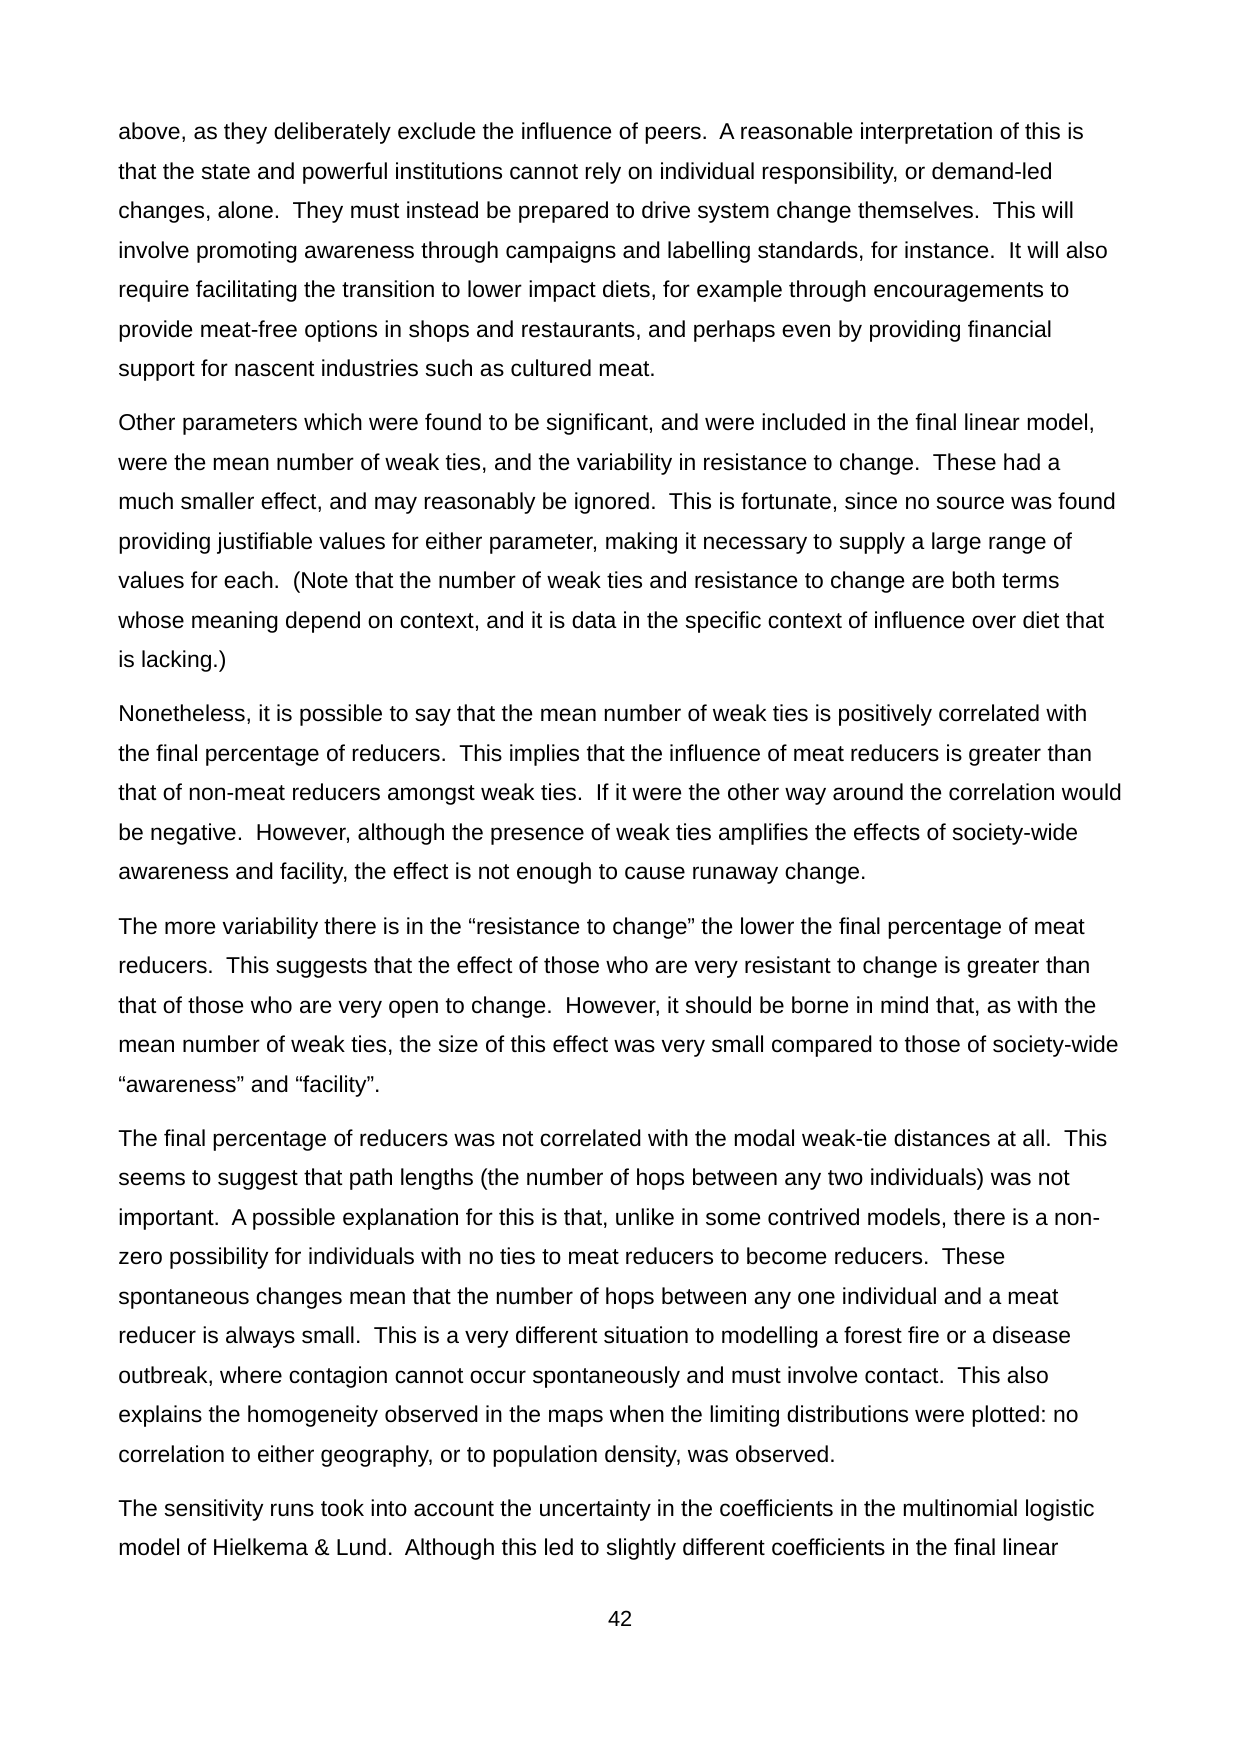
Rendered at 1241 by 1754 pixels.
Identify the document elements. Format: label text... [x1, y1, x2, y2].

text Other parameters which were found to be significant, and were included in the final linear model, were the mean number of weak ties, and the variability in resistance to change. These had a much smaller effect, and may reasonably be ignored. This is fortunate, since no source was found providing justifiable values for either parameter, making it necessary to supply a large range of values for each. (Note that the number of weak ties and resistance to change are both terms whose meaning depend on context, and it is data in the specific context of influence over diet that is lacking.) [118, 409, 1122, 672]
text The final percentage of reducers was not correlated with the modal weak-tie distances at all. This seems to suggest that path lengths (the number of hops between any two individuals) was not important. A possible explanation for this is that, unlike in some contrived models, there is a non-zero possibility for individuals with no ties to meat reducers to become reducers. These spontaneous changes mean that the number of hops between any one individual and a meat reducer is always small. This is a very different situation to modelling a forest fire or a disease outbreak, where contagion cannot occur spontaneously and must involve contact. This also explains the homogeneity observed in the maps when the limiting distributions were plotted: no correlation to either geography, or to population density, was observed. [118, 1125, 1122, 1467]
text Nonetheless, it is possible to say that the mean number of weak ties is positively correlated with the final percentage of reducers. This implies that the influence of meat reducers is greater than that of non-meat reducers amongst weak ties. If it were the other way around the correlation would be negative. However, although the presence of weak ties amplifies the effects of society-wide awareness and facility, the effect is not enough to cause runaway change. [118, 700, 1122, 885]
text The sensitivity runs took into account the uncertainty in the coefficients in the multinomial logistic model of Hielkema & Lund. Although this led to slightly different coefficients in the final linear [118, 1495, 1122, 1561]
text above, as they deliberately exclude the influence of peers. A reasonable interpretation of this is that the state and powerful institutions cannot rely on individual responsibility, or demand-led changes, alone. They must instead be prepared to drive system change themselves. This will involve promoting awareness through campaigns and labelling standards, for instance. It will also require facilitating the transition to lower impact diets, for example through encouragements to provide meat-free options in shops and restaurants, and perhaps even by providing financial support for nascent industries such as cultured meat. [118, 118, 1122, 381]
text The more variability there is in the “resistance to change” the lower the final percentage of meat reducers. This suggests that the effect of those who are very resistant to change is greater than that of those who are very open to change. However, it should be borne in mind that, as with the mean number of weak ties, the size of this effect was very small compared to those of society-wide “awareness” and “facility”. [118, 913, 1122, 1097]
